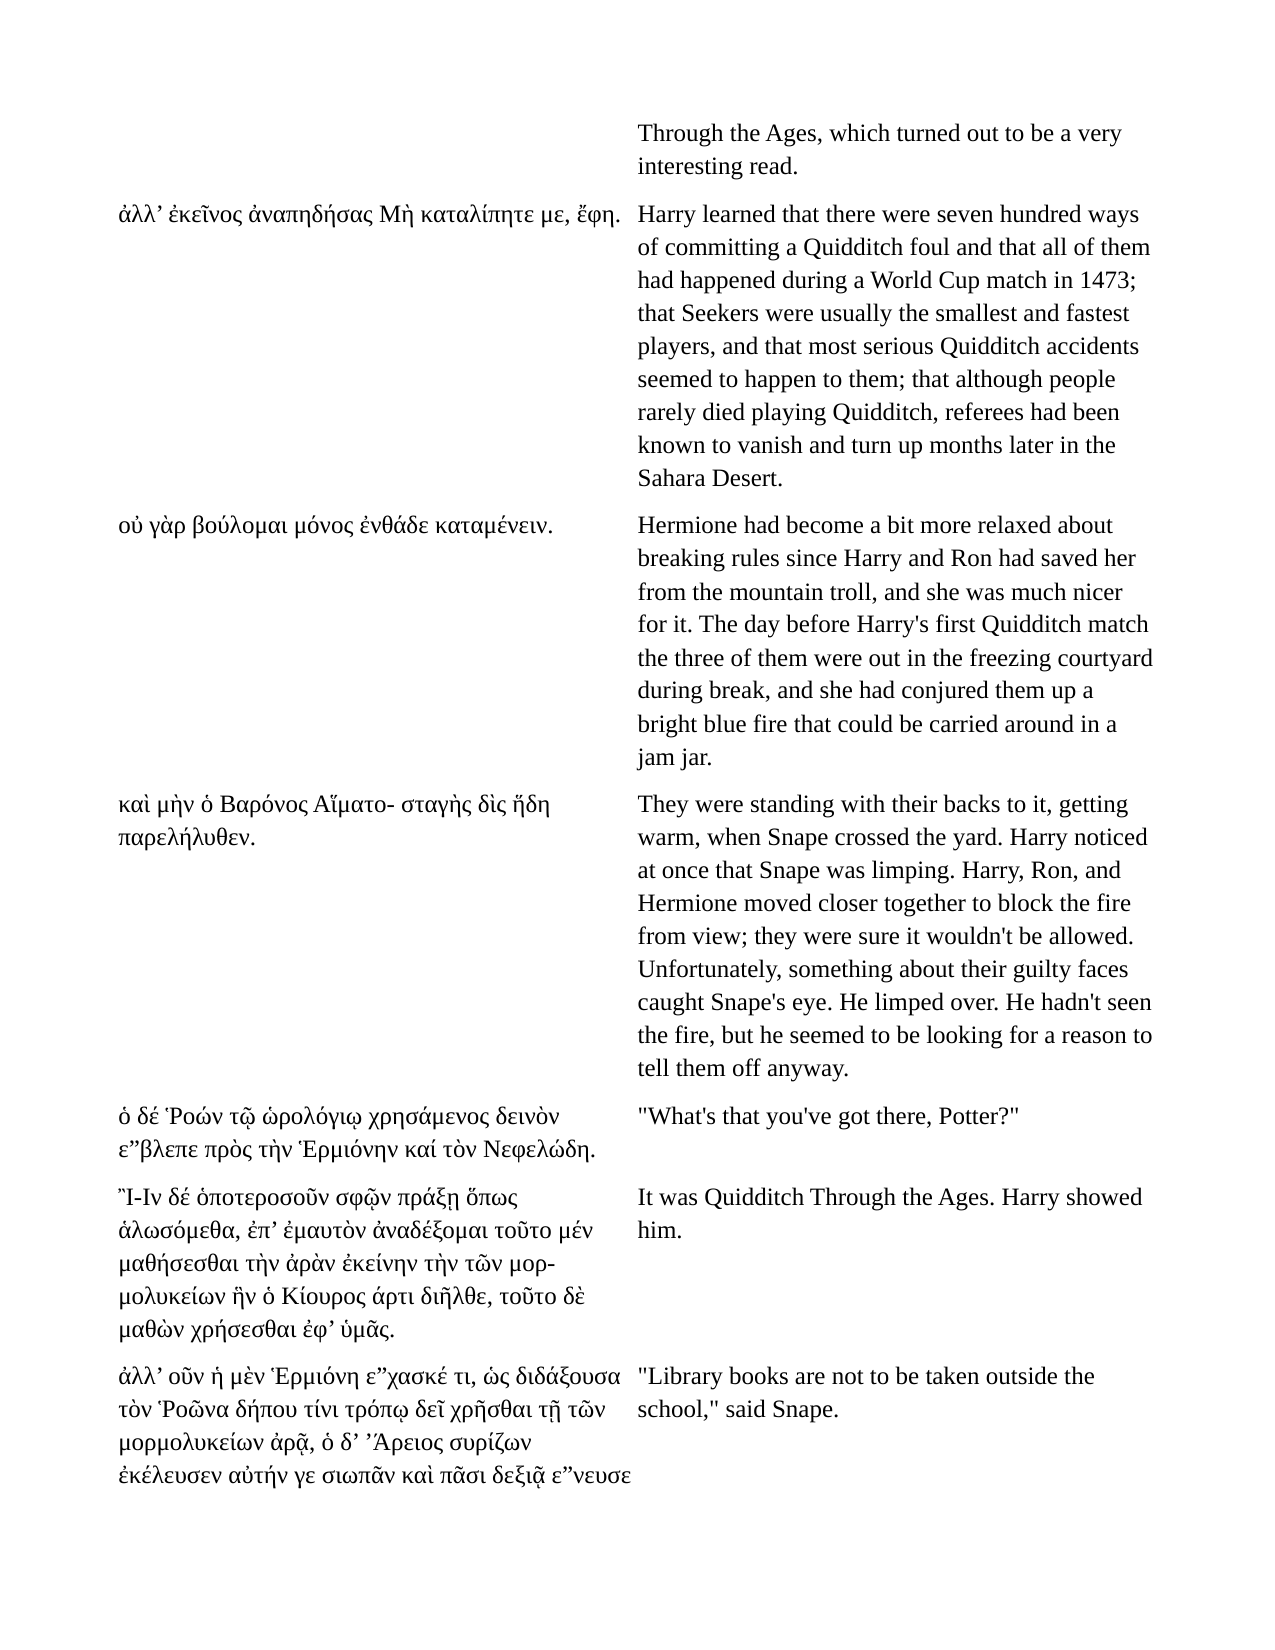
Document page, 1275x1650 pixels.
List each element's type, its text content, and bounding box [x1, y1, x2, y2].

table_cell Through the Ages, which turned out to be a very interesting read. [638, 118, 1157, 199]
table_cell "Library books are not to be taken outside the school," said Snape. [638, 1361, 1157, 1489]
table_cell Ἲ-Ιν δέ ὁποτεροσοῦν σφῷν πράξῃ ὅπως ἁλωσόμεθα, ἐπ’ ἐμαυτὸν ἀναδέξομαι τοῦτο μέν μαθήσεσθαι τὴν ἀρὰν ἐκείνην τὴν τῶν μορ- μολυκείων ἣν ὁ Κίουρος άρτι διῆλθε, τοῦτο δὲ μαθὼν χρήσεσθαι ἐφ’ ὑμᾶς. [118, 1182, 637, 1361]
table_cell They were standing with their backs to it, getting warm, when Snape crossed the yard. Harry noticed at once that Snape was limping. Harry, Ron, and Hermione moved closer together to block the fire from view; they were sure it wouldn't be allowed. Unfortunately, something about their guilty faces caught Snape's eye. He limped over. He hadn't seen the fire, but he seemed to be looking for a reason to tell them off anyway. [638, 789, 1157, 1101]
table_cell "What's that you've got there, Potter?" [638, 1101, 1157, 1182]
table_cell καὶ μὴν ὁ Βαρόνος Αἵματο- σταγὴς δὶς ἥδη παρελήλυθεν. [118, 789, 637, 1101]
table_cell Hermione had become a bit more relaxed about breaking rules since Harry and Ron had saved her from the mountain troll, and she was much nicer for it. The day before Harry's first Quidditch match the three of them were out in the freezing courtyard during break, and she had conjured them up a bright blue fire that could be carried around in a jam jar. [638, 511, 1157, 789]
table_cell οὐ γὰρ βούλομαι μόνος ἐνθάδε καταμένειν. [118, 511, 637, 789]
table_cell ἀλλ’ οῦν ἡ μὲν Ἑρμιόνη ε”χασκέ τι, ὡς διδάξουσα τὸν Ῥοῶνα δήπου τίνι τρόπῳ δεῖ χρῆσθαι τῇ τῶν μορμολυκείων ἀρᾷ, ὁ δ’ ’Άρειος συρίζων ἐκέλευσεν αὐτήν γε σιωπᾶν καὶ πᾶσι δεξιᾷ ε”νευσε [118, 1361, 637, 1489]
table_cell ὁ δέ Ῥοών τῷ ὡρολόγιῳ χρησάμενος δεινὸν ε”βλεπε πρὸς τὴν Ἑρμιόνην καί τὸν Νεφελώδη. [118, 1101, 637, 1182]
table_cell ἀλλ’ ἐκεῖνος ἀναπηδήσας Μὴ καταλίπητε με, ἔφη. [118, 199, 637, 511]
table_cell [118, 118, 637, 199]
table_cell It was Quidditch Through the Ages. Harry showed him. [638, 1182, 1157, 1361]
table_cell Harry learned that there were seven hundred ways of committing a Quidditch foul and that all of them had happened during a World Cup match in 1473; that Seekers were usually the smallest and fastest players, and that most serious Quidditch accidents seemed to happen to them; that although people rarely died playing Quidditch, referees had been known to vanish and turn up months later in the Sahara Desert. [638, 199, 1157, 511]
